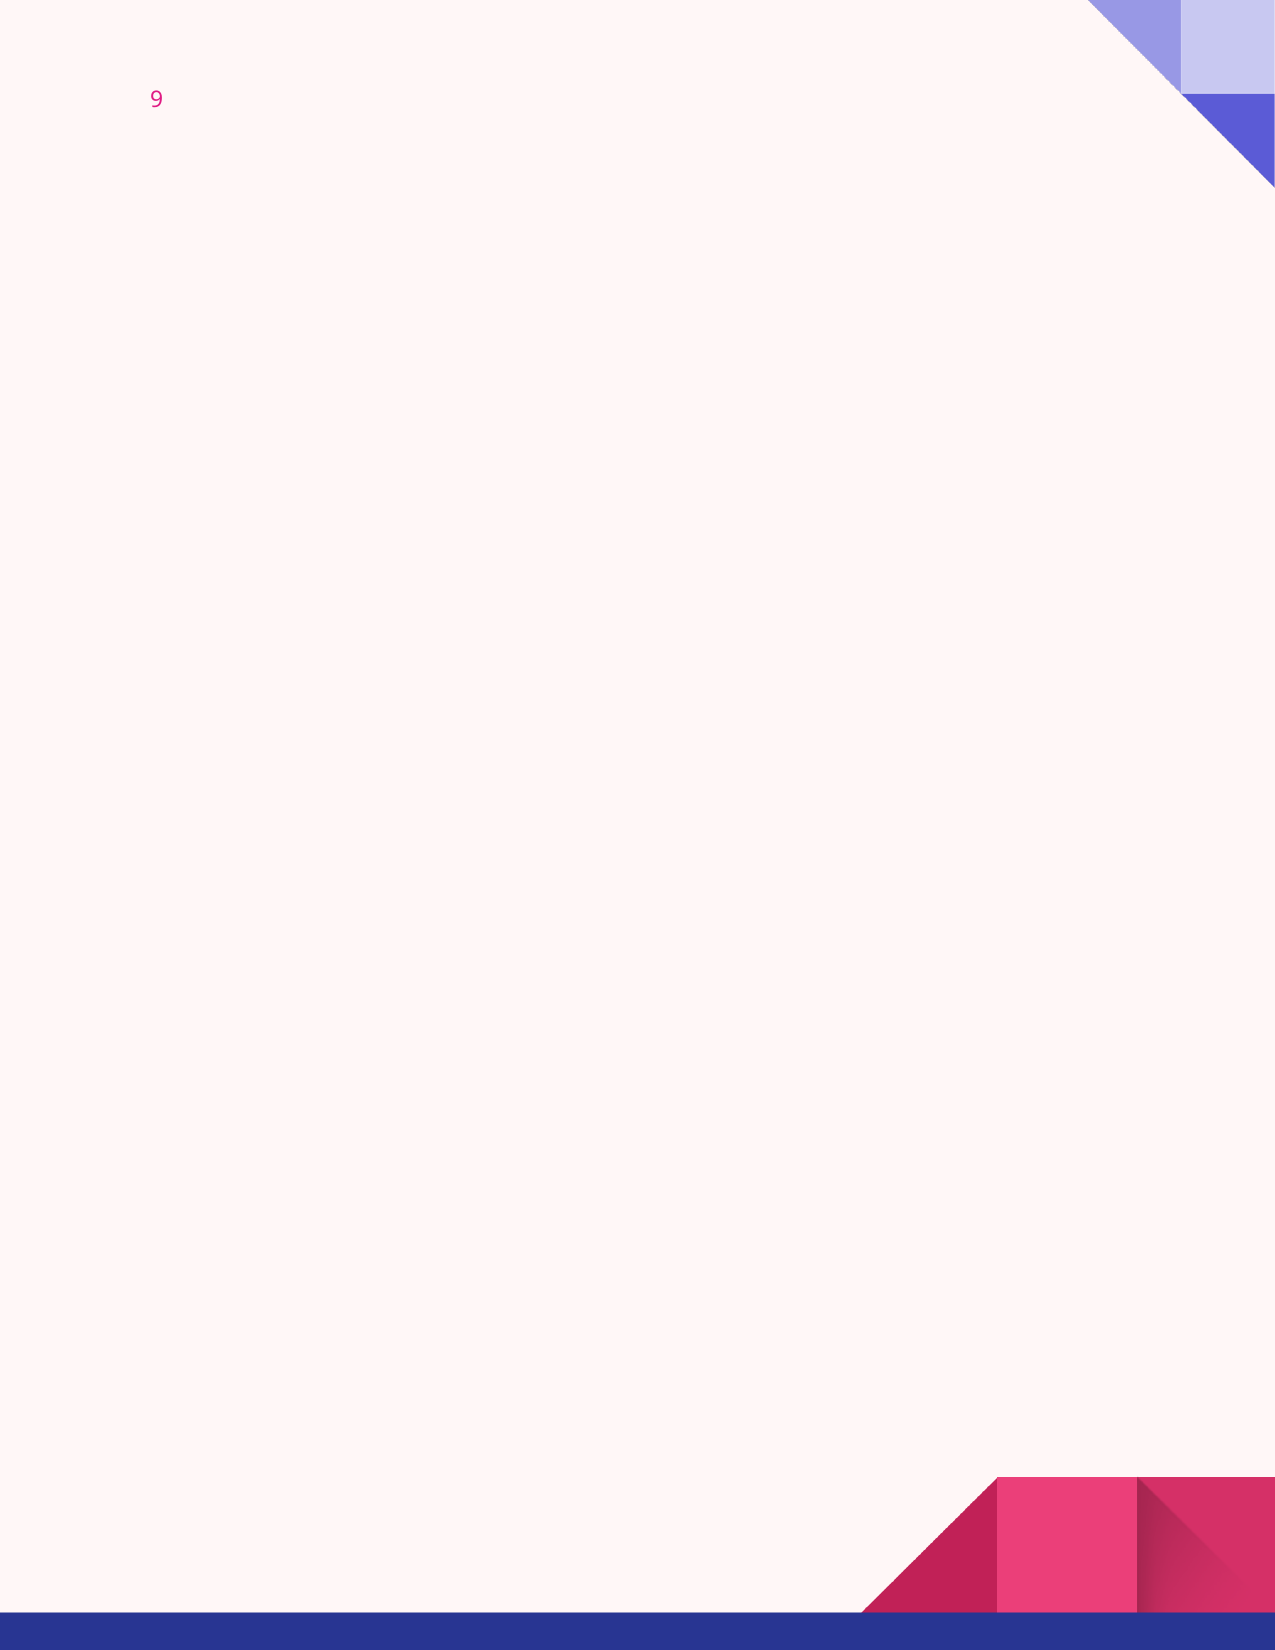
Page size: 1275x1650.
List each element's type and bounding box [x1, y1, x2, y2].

picture [1087, 0, 1275, 188]
picture [0, 1475, 1275, 1650]
